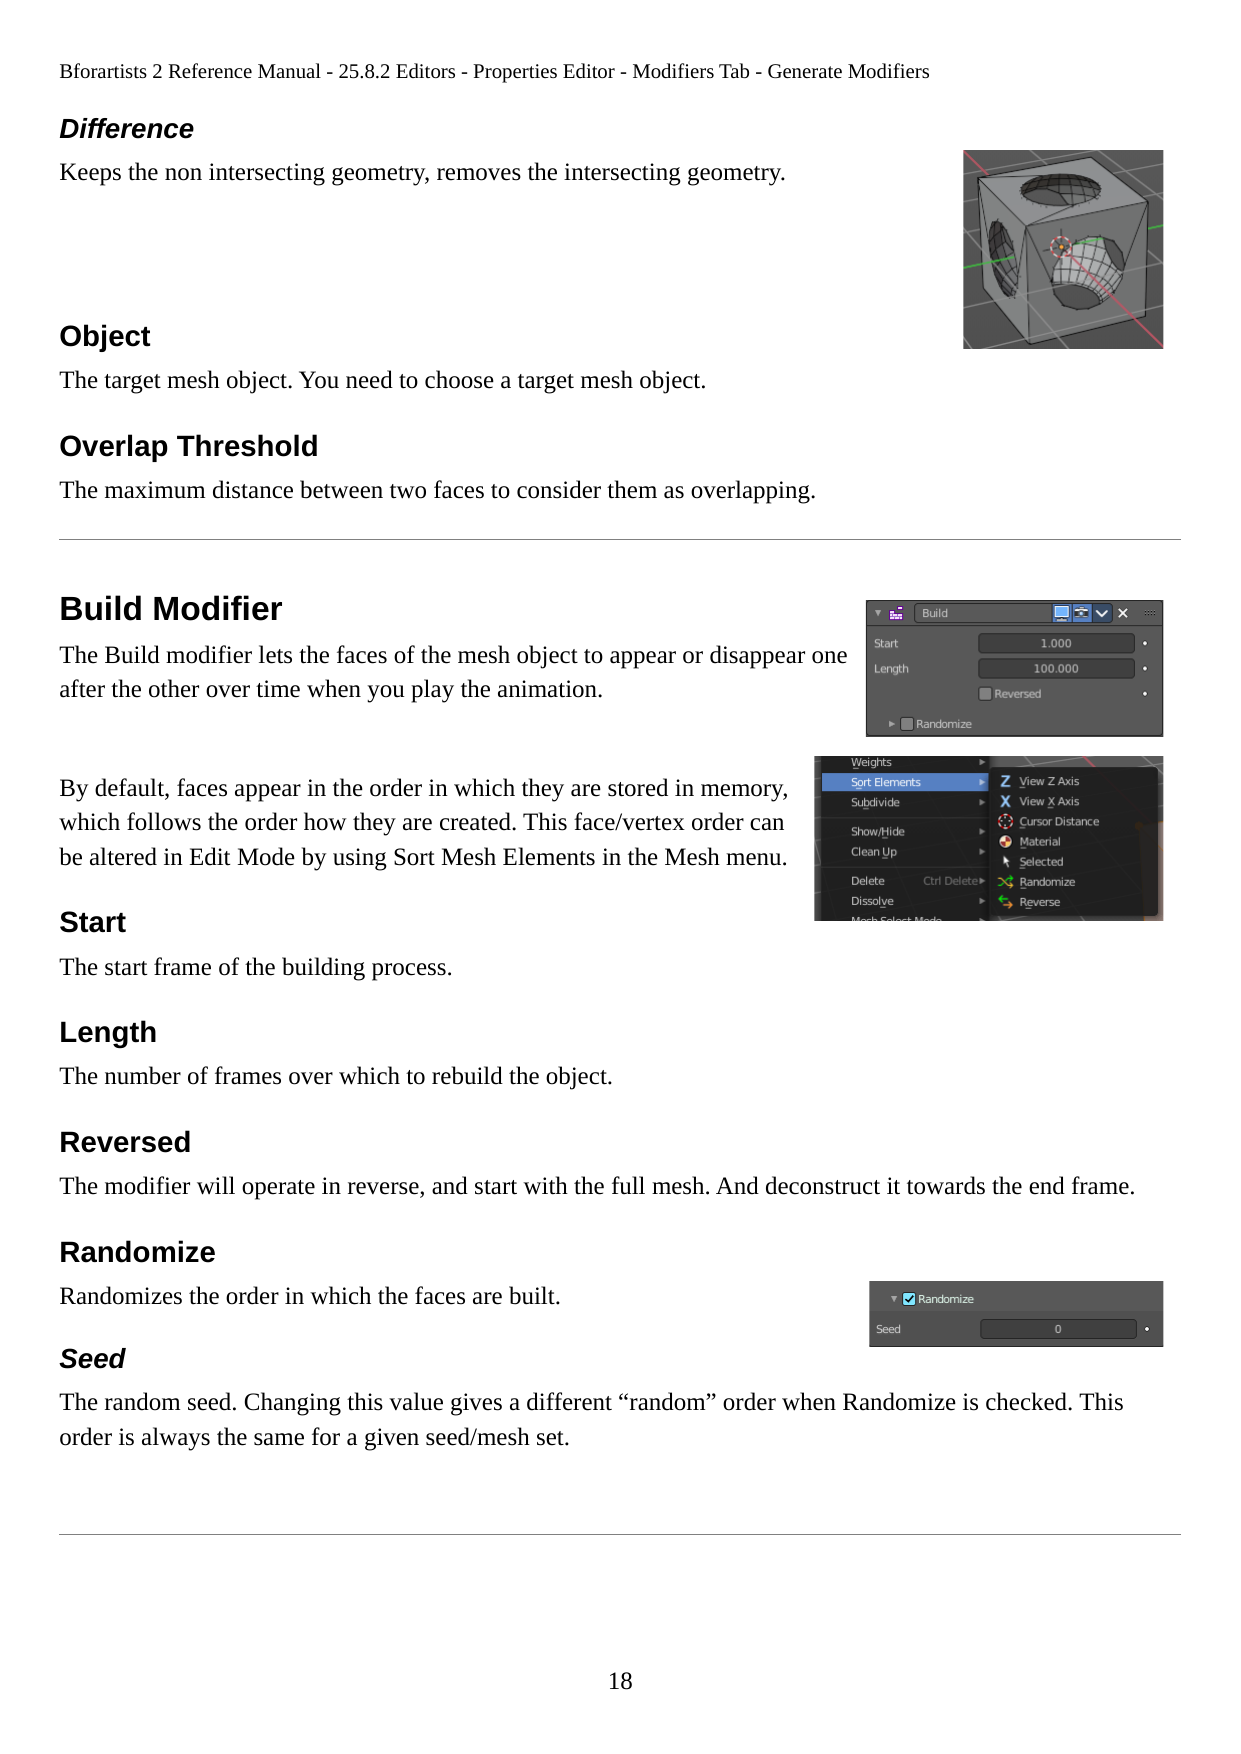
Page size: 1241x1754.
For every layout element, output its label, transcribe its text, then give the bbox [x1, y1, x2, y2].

picture [869, 1281, 1164, 1347]
text The modifier will operate in reverse, and start with the full mesh. And deconstruct it towards the end frame. [59, 1171, 1181, 1200]
text The target mesh object. You need to choose a target mesh object. [59, 365, 1181, 394]
subtitle Overlap Threshold [59, 429, 1181, 462]
text Keeps the non intersecting geometry, removes the intersecting geometry. [59, 157, 963, 186]
text The Build modifier lets the faces of the mesh object to appear or disappear one after the other over time when you play the animation. [59, 640, 865, 703]
subtitle Start [59, 905, 1181, 939]
picture [963, 150, 1164, 349]
text The random seed. Changing this value gives a different “random” order when Randomize is checked. This order is always the same for a given seed/mesh set. [59, 1387, 1181, 1450]
text The maximum distance between two faces to consider them as overlapping. [59, 475, 1181, 504]
subtitle Randomize [59, 1235, 1181, 1269]
subtitle Seed [59, 1343, 1181, 1375]
subtitle Length [59, 1015, 1181, 1049]
subtitle Object [59, 319, 1181, 352]
subtitle Reversed [59, 1125, 1181, 1159]
text Randomizes the order in which the faces are built. [59, 1281, 869, 1310]
text The start frame of the building process. [59, 952, 1181, 980]
picture [814, 756, 1164, 921]
text By default, faces appear in the order in which they are stored in memory, which follows the order how they are created. This face/vertex order can be altered in Edit Mode by using Sort Mesh Elements in the Mesh menu. [59, 773, 814, 870]
subtitle Difference [59, 113, 1181, 144]
text The number of frames over which to rebuild the object. [59, 1061, 1181, 1090]
picture [865, 600, 1164, 737]
subtitle Build Modifier [59, 589, 1181, 628]
